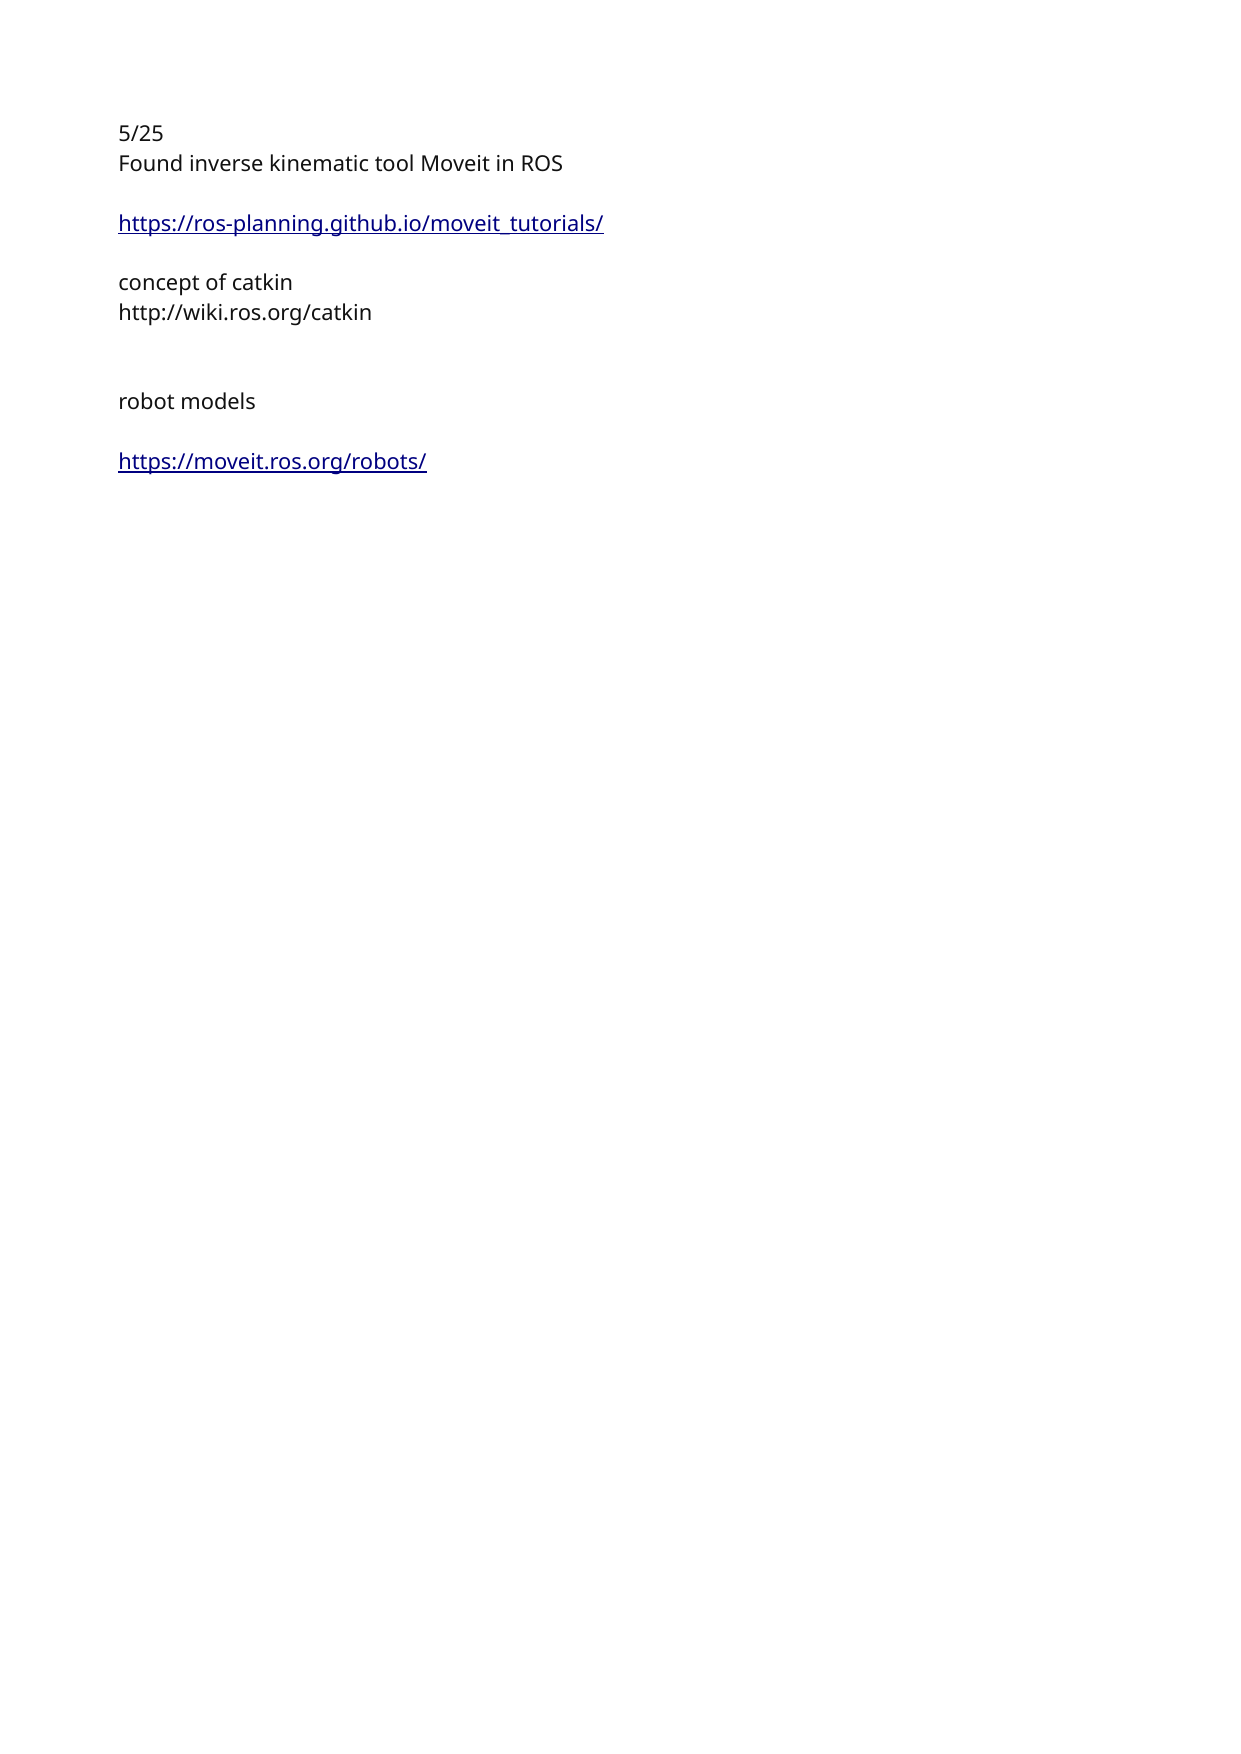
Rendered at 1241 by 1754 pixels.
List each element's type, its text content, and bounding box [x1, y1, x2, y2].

text 5/25 [118, 118, 1122, 148]
text https://moveit.ros.org/robots/ [118, 446, 1122, 476]
text robot models [118, 386, 1122, 416]
text concept of catkin [118, 267, 1122, 297]
text Found inverse kinematic tool Moveit in ROS [118, 148, 1122, 178]
text https://ros-planning.github.io/moveit_tutorials/ [118, 207, 1122, 237]
text http://wiki.ros.org/catkin [118, 297, 1122, 327]
